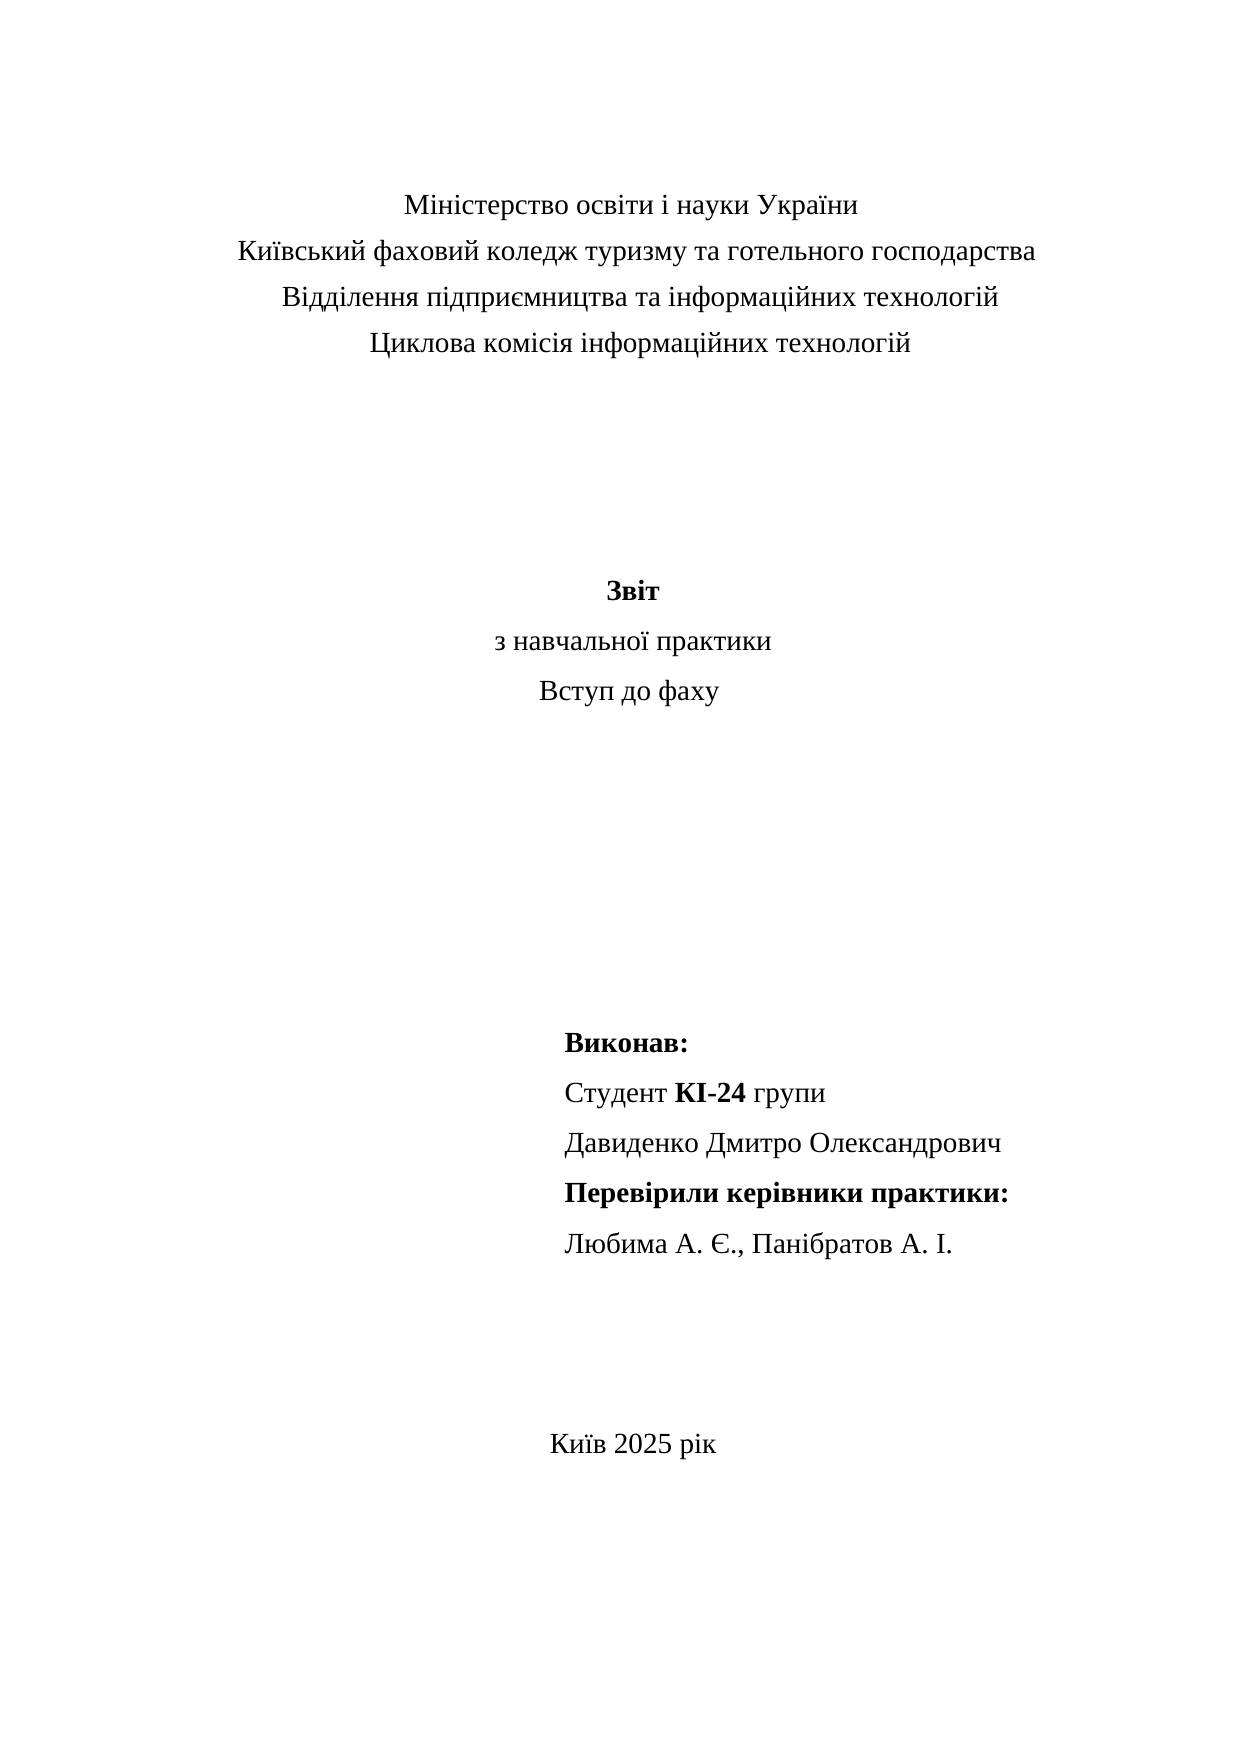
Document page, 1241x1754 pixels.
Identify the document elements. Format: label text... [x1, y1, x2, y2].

text Київський фаховий коледж туризму та готельного господарства [122, 233, 1159, 267]
text Циклова комісія інформаційних технологій [122, 326, 1159, 359]
text Київ 2025 рік [122, 1427, 1144, 1460]
text Виконав: [491, 1025, 1144, 1058]
text Міністерство освіти і науки України [343, 187, 919, 221]
text з навчальної практики [122, 623, 1144, 657]
text Перевірили керівники практики: [491, 1176, 1144, 1209]
text Відділення підприємництва та інформаційних технологій [122, 279, 1159, 313]
text Любима А. Є., Панібратов А. І. [491, 1226, 1144, 1259]
text Студент КІ-24 групи [491, 1075, 1144, 1109]
text Вступ до фаху [122, 673, 1144, 707]
text Давиденко Дмитро Олександрович [491, 1125, 1144, 1159]
text Звіт [122, 573, 1144, 607]
